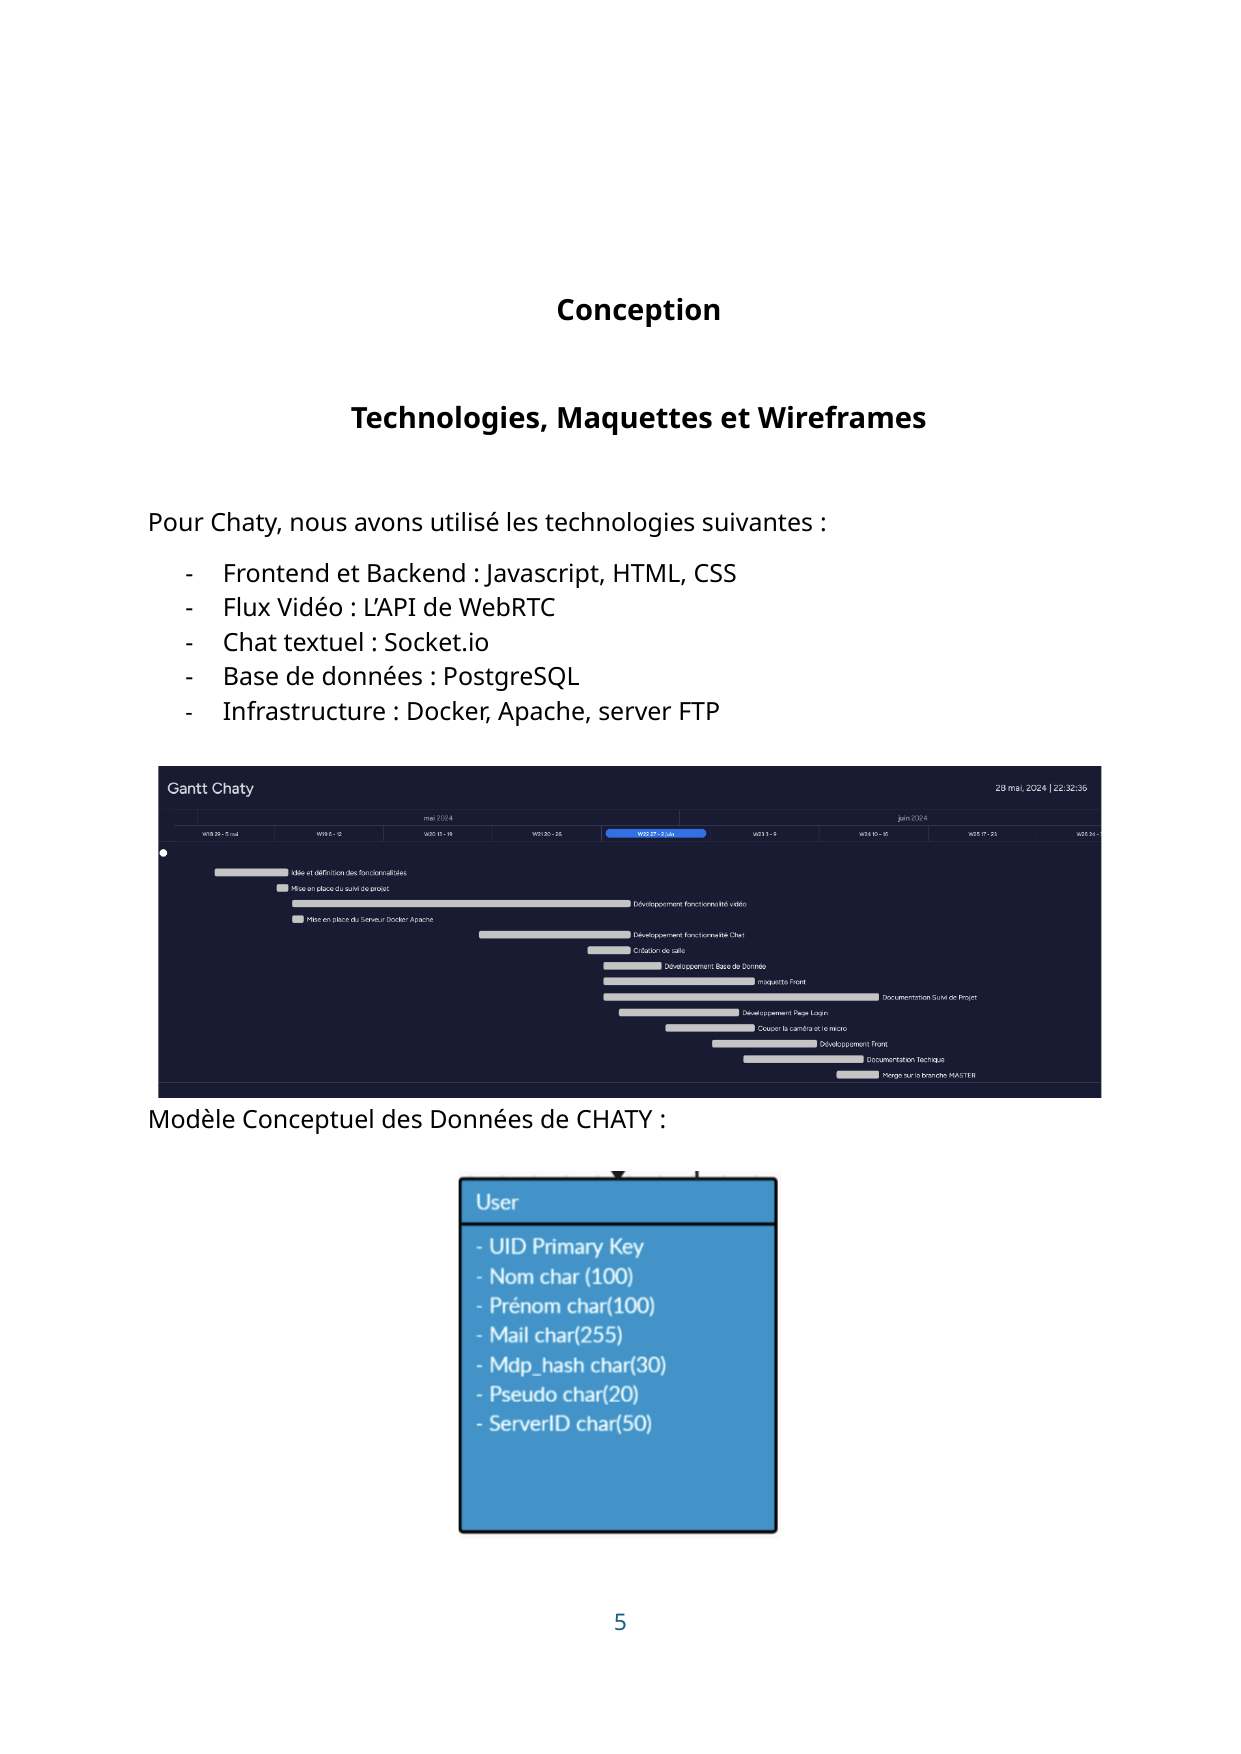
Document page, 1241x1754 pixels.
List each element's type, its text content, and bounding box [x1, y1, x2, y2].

list Chat textuel : Socket.io [185, 624, 1093, 658]
text Conception [185, 289, 1093, 329]
list Flux Vidéo : L’API de WebRTC [185, 590, 1093, 624]
text Modèle Conceptuel des Données de CHATY : [148, 795, 1093, 1136]
list Frontend et Backend : Javascript, HTML, CSS [185, 556, 1093, 590]
list Base de données : PostgreSQL [185, 659, 1093, 693]
text Technologies, Maquettes et Wireframes [185, 397, 1093, 437]
text Pour Chaty, nous avons utilisé les technologies suivantes : [148, 504, 1093, 539]
list Infrastructure : Docker, Apache, server FTP [185, 693, 1093, 727]
